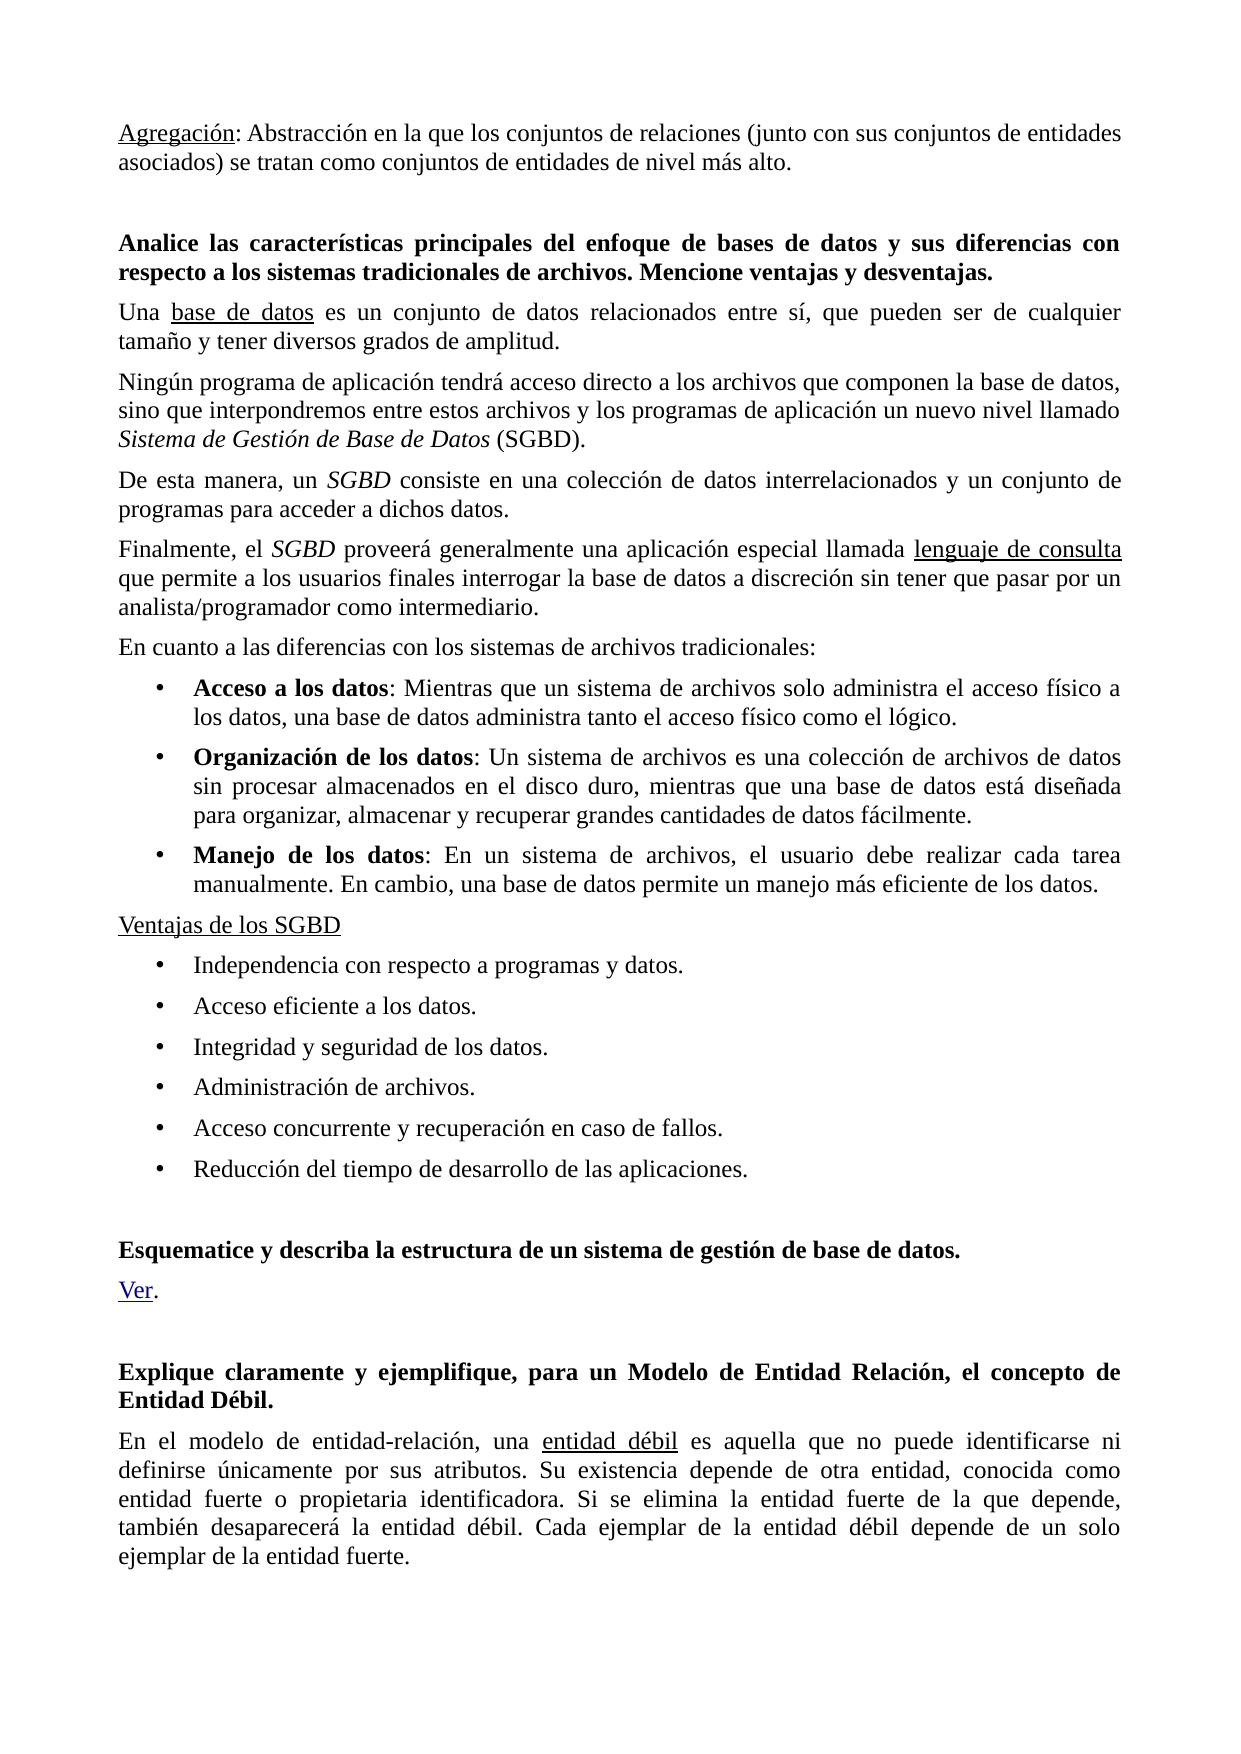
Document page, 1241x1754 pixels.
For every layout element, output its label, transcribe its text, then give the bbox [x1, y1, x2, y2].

text Ningún programa de aplicación tendrá acceso directo a los archivos que componen la base de datos, sino que interpondremos entre estos archivos y los programas de aplicación un nuevo nivel llamado Sistema de Gestión de Base de Datos (SGBD). [118, 367, 1122, 453]
list Reducción del tiempo de desarrollo de las aplicaciones. [156, 1154, 1122, 1182]
list Integridad y seguridad de los datos. [156, 1032, 1122, 1061]
text Finalmente, el SGBD proveerá generalmente una aplicación especial llamada lenguaje de consulta que permite a los usuarios finales interrogar la base de datos a discreción sin tener que pasar por un analista/programador como intermediario. [118, 534, 1122, 621]
text Ventajas de los SGBD [118, 910, 1122, 939]
text Ver. [118, 1276, 1122, 1304]
text Agregación: Abstracción en la que los conjuntos de relaciones (junto con sus conjuntos de entidades asociados) se tratan como conjuntos de entidades de nivel más alto. [118, 118, 1122, 176]
text Explique claramente y ejemplifique, para un Modelo de Entidad Relación, el concepto de Entidad Débil. [118, 1357, 1122, 1414]
text En el modelo de entidad-relación, una entidad débil es aquella que no puede identificarse ni definirse únicamente por sus atributos. Su existencia depende de otra entidad, conocida como entidad fuerte o propietaria identificadora. Si se elimina la entidad fuerte de la que depende, también desaparecerá la entidad débil. Cada ejemplar de la entidad débil depende de un solo ejemplar de la entidad fuerte. [118, 1426, 1122, 1570]
list Acceso eficiente a los datos. [156, 991, 1122, 1020]
list Acceso a los datos: Mientras que un sistema de archivos solo administra el acceso físico a los datos, una base de datos administra tanto el acceso físico como el lógico. [156, 673, 1122, 731]
text Esquematice y describa la estructura de un sistema de gestión de base de datos. [118, 1235, 1122, 1264]
list Manejo de los datos: En un sistema de archivos, el usuario debe realizar cada tarea manualmente. En cambio, una base de datos permite un manejo más eficiente de los datos. [156, 841, 1122, 898]
list Organización de los datos: Un sistema de archivos es una colección de archivos de datos sin procesar almacenados en el disco duro, mientras que una base de datos está diseñada para organizar, almacenar y recuperar grandes cantidades de datos fácilmente. [156, 742, 1122, 829]
list Acceso concurrente y recuperación en caso de fallos. [156, 1113, 1122, 1142]
list Independencia con respecto a programas y datos. [156, 951, 1122, 979]
text De esta manera, un SGBD consiste en una colección de datos interrelacionados y un conjunto de programas para acceder a dichos datos. [118, 465, 1122, 522]
text Una base de datos es un conjunto de datos relacionados entre sí, que pueden ser de cualquier tamaño y tener diversos grados de amplitud. [118, 297, 1122, 355]
list Administración de archivos. [156, 1072, 1122, 1101]
text Analice las características principales del enfoque de bases de datos y sus diferencias con respecto a los sistemas tradicionales de archivos. Mencione ventajas y desventajas. [118, 228, 1122, 286]
text En cuanto a las diferencias con los sistemas de archivos tradicionales: [118, 632, 1122, 661]
